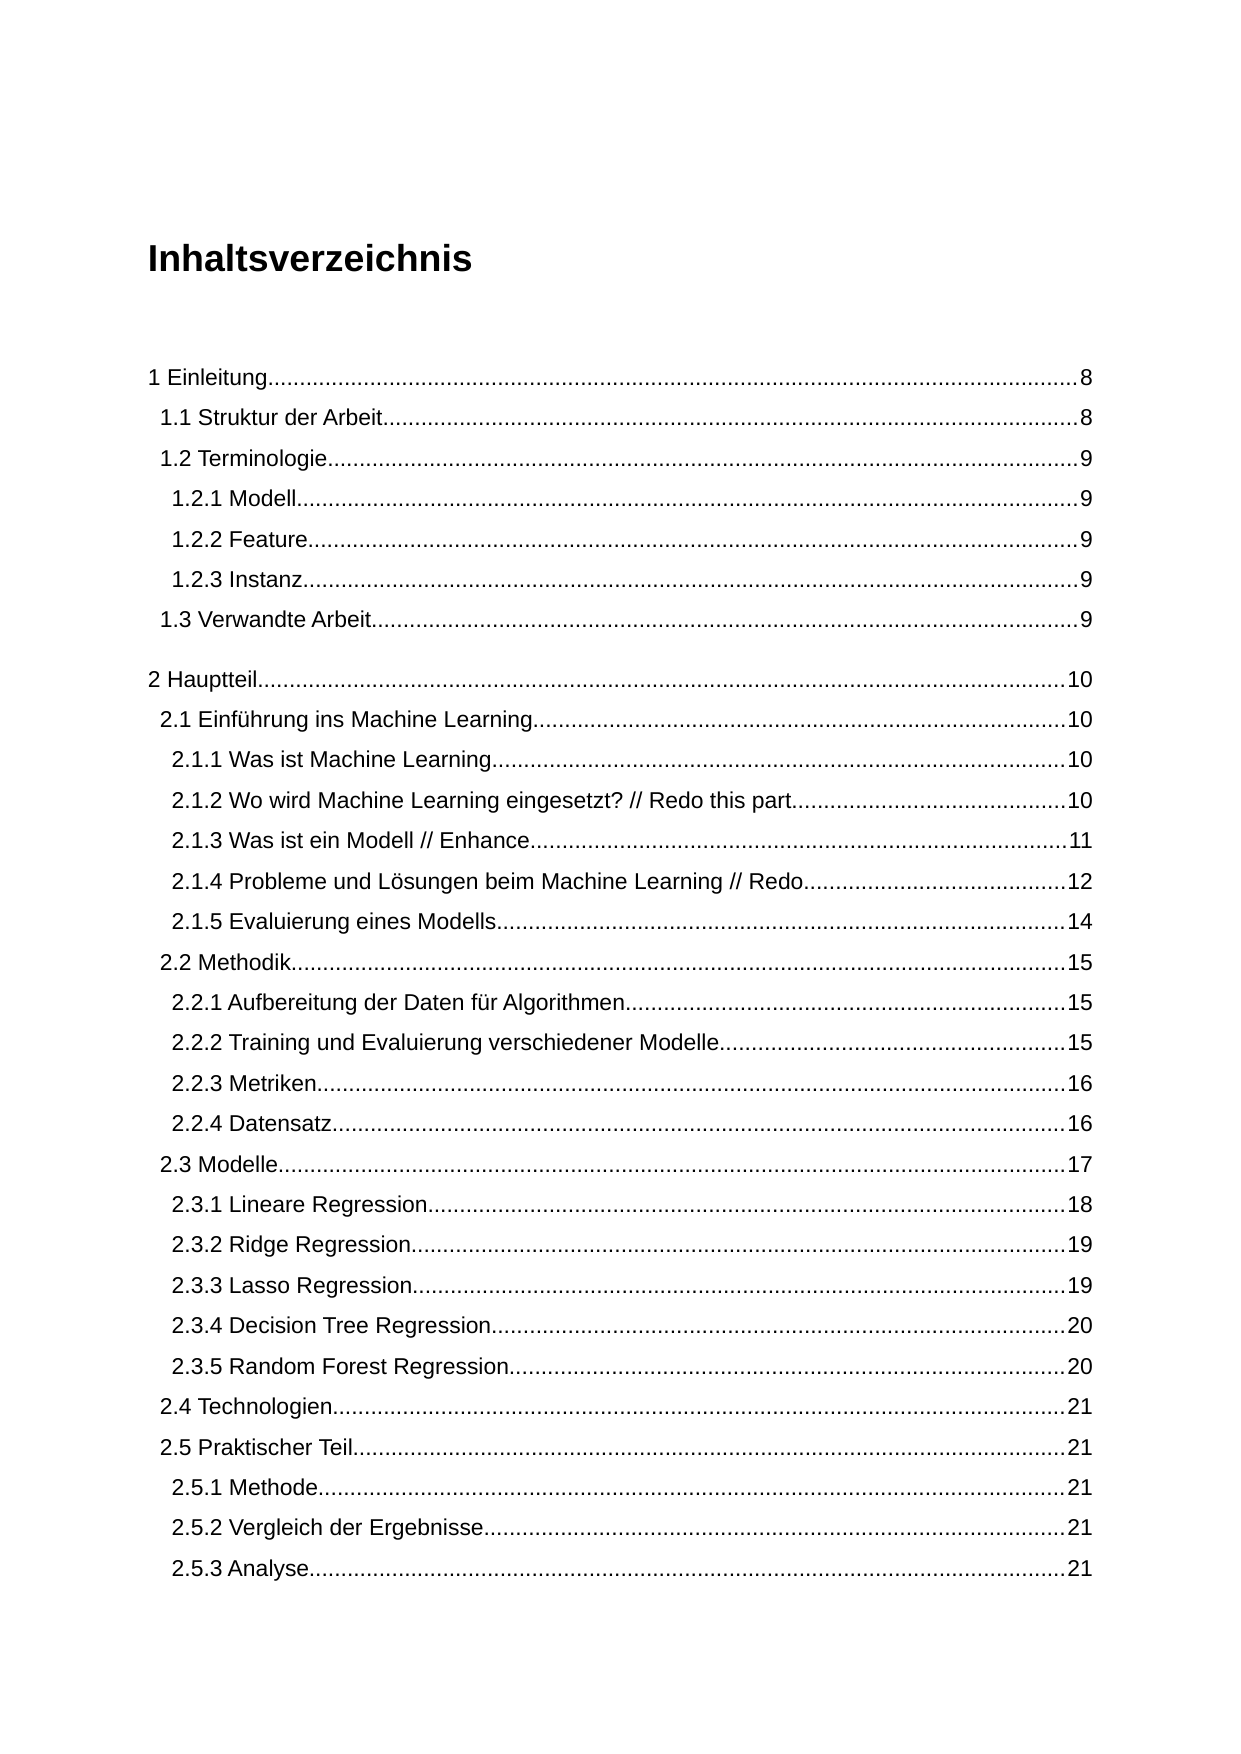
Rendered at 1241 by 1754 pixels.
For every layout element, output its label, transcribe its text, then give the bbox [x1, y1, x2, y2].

text 2.2.1 Aufbereitung der Daten für Algorithmen 15 [171, 989, 1092, 1015]
text 1.3 Verwandte Arbeit 9 [159, 606, 1092, 633]
text 1.2 Terminologie 9 [159, 445, 1092, 471]
text 2.3.5 Random Forest Regression 20 [171, 1353, 1092, 1379]
text 2.5.3 Analyse 21 [171, 1555, 1092, 1581]
text 2.3.1 Lineare Regression 18 [171, 1191, 1092, 1217]
text 1 Einleitung 8 [148, 364, 1092, 390]
text 2.2.3 Metriken 16 [171, 1070, 1092, 1096]
text 2.3.4 Decision Tree Regression 20 [171, 1312, 1092, 1339]
text 2.5.1 Methode 21 [171, 1474, 1092, 1500]
text 1.2.1 Modell 9 [171, 485, 1092, 512]
text 1.2.2 Feature 9 [171, 526, 1092, 552]
text 2.1.4 Probleme und Lösungen beim Machine Learning // Redo 12 [171, 868, 1092, 894]
text 2.5 Praktischer Teil 21 [159, 1433, 1092, 1460]
text Inhaltsverzeichnis [148, 236, 1092, 279]
text 2.1.3 Was ist ein Modell // Enhance 11 [171, 827, 1092, 854]
text 2.3.2 Ridge Regression 19 [171, 1231, 1092, 1258]
text 2.3 Modelle 17 [159, 1151, 1092, 1177]
text 2.3.3 Lasso Regression 19 [171, 1272, 1092, 1298]
text 2.4 Technologien 21 [159, 1393, 1092, 1419]
text 2.1 Einführung ins Machine Learning 10 [159, 706, 1092, 732]
text 2.2.2 Training und Evaluierung verschiedener Modelle 15 [171, 1029, 1092, 1056]
text 2.2.4 Datensatz 16 [171, 1110, 1092, 1137]
text 2.1.5 Evaluierung eines Modells 14 [171, 908, 1092, 934]
text 2.1.2 Wo wird Machine Learning eingesetzt? // Redo this part 10 [171, 787, 1092, 813]
text 2.1.1 Was ist Machine Learning 10 [171, 746, 1092, 773]
text 1.1 Struktur der Arbeit 8 [159, 404, 1092, 431]
text 2 Hauptteil 10 [148, 666, 1092, 692]
text 2.2 Methodik 15 [159, 948, 1092, 975]
text 1.2.3 Instanz 9 [171, 566, 1092, 592]
text 2.5.2 Vergleich der Ergebnisse 21 [171, 1514, 1092, 1541]
